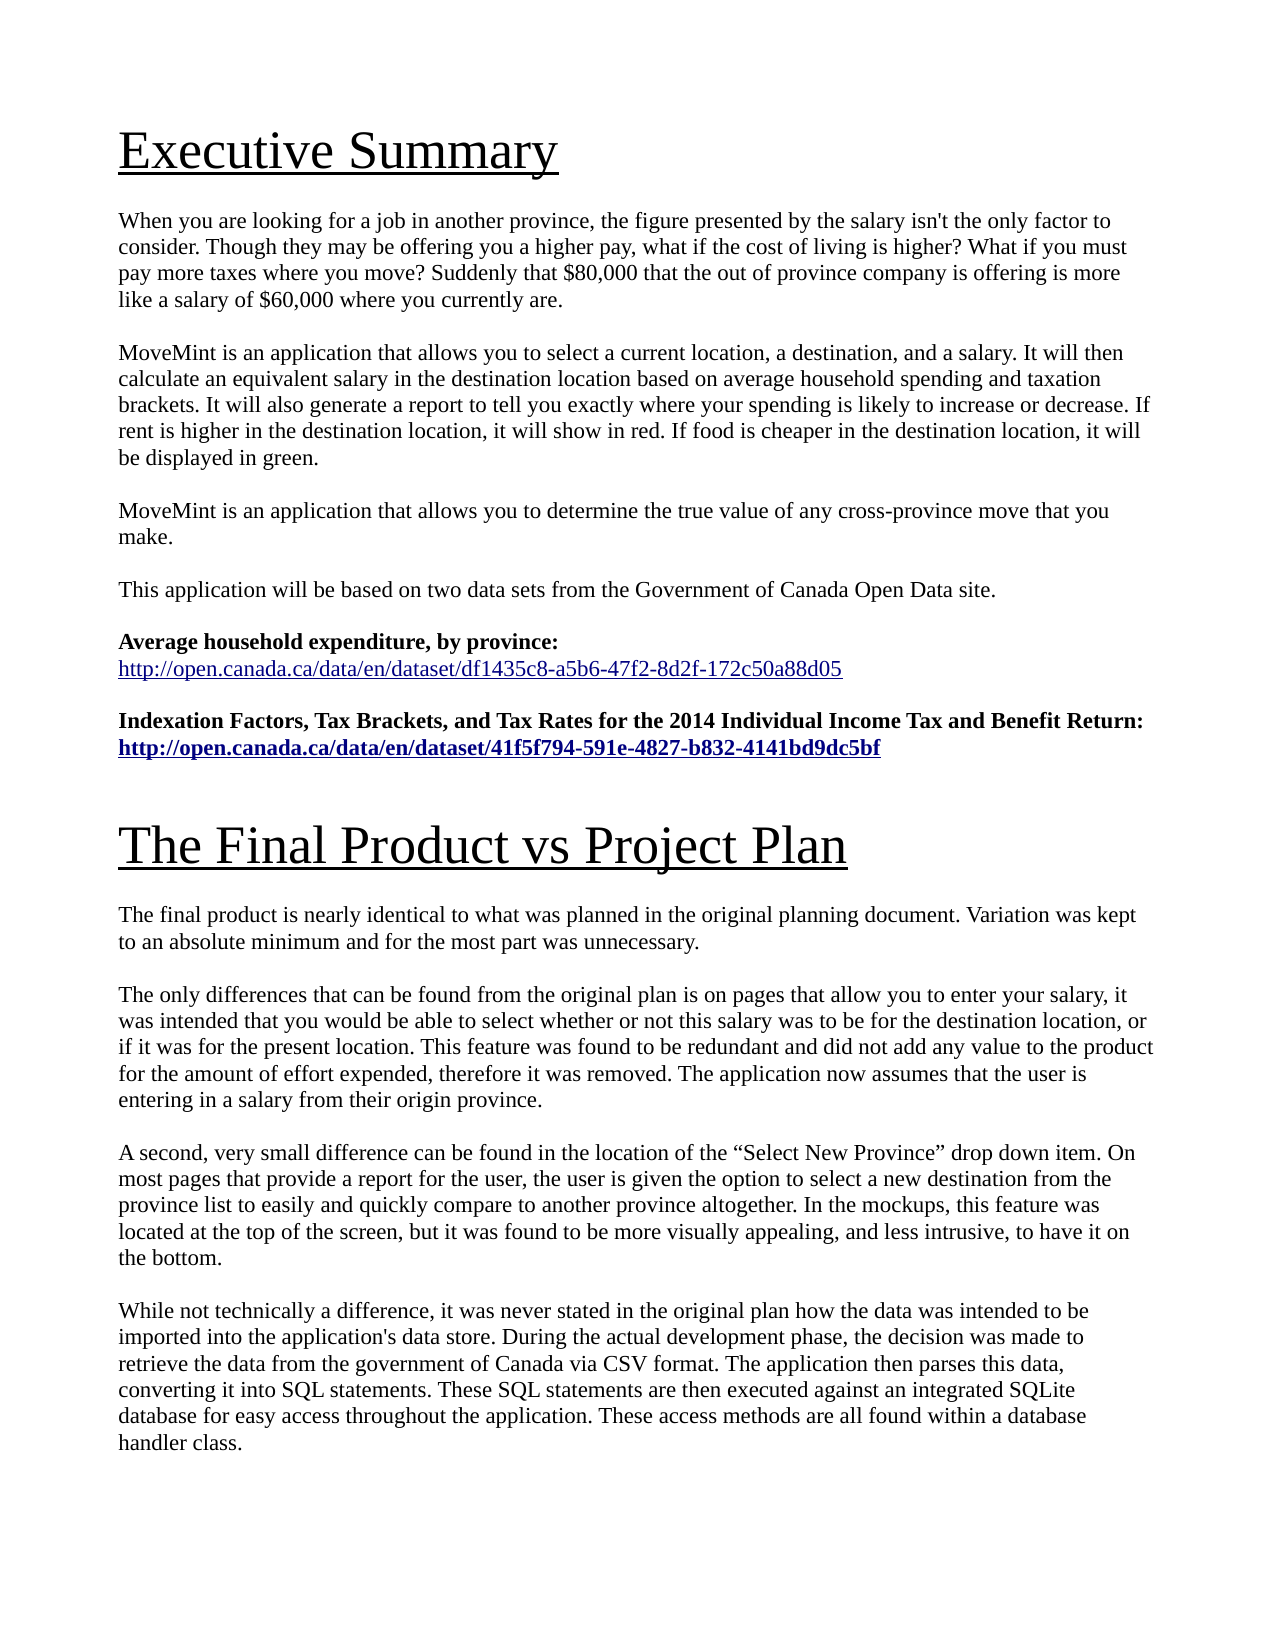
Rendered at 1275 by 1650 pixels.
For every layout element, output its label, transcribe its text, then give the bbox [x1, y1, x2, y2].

text The final product is nearly identical to what was planned in the original planning document. Variation was kept to an absolute minimum and for the most part was unnecessary. [118, 902, 1157, 954]
text MoveMint is an application that allows you to determine the true value of any cross-province move that you make. [118, 497, 1157, 549]
text A second, very small difference can be found in the location of the “Select New Province” drop down item. On most pages that provide a report for the user, the user is given the option to select a new destination from the province list to easily and quickly compare to another province altogether. In the mockups, this feature was located at the top of the screen, but it was found to be more visually appealing, and less intrusive, to have it on the bottom. [118, 1139, 1157, 1271]
text Average household expenditure, by province: [118, 628, 1157, 655]
text The only differences that can be found from the original plan is on pages that allow you to enter your salary, it was intended that you would be able to select whether or not this salary was to be for the destination location, or if it was for the present location. This feature was found to be redundant and did not add any value to the product for the amount of effort expended, therefore it was removed. The application now assumes that the user is entering in a salary from their origin province. [118, 981, 1157, 1112]
text Executive Summary [118, 118, 1157, 180]
text Indexation Factors, Tax Brackets, and Tax Rates for the 2014 Individual Income Tax and Benefit Return: [118, 707, 1157, 734]
text MoveMint is an application that allows you to select a current location, a destination, and a salary. It will then calculate an equivalent salary in the destination location based on average household spending and taxation brackets. It will also generate a report to tell you exactly where your spending is likely to increase or decrease. If rent is higher in the destination location, it will show in red. If food is cheaper in the destination location, it will be displayed in green. [118, 338, 1157, 470]
text The Final Product vs Project Plan [118, 813, 1157, 875]
text This application will be based on two data sets from the Government of Canada Open Data site. [118, 576, 1157, 602]
text While not technically a difference, it was never stated in the original plan how the data was intended to be imported into the application's data store. During the actual development phase, the decision was made to retrieve the data from the government of Canada via CSV format. The application then parses this data, converting it into SQL statements. These SQL statements are then executed against an integrated SQLite database for easy access throughout the application. These access methods are all found within a database handler class. [118, 1297, 1157, 1455]
text http://open.canada.ca/data/en/dataset/df1435c8-a5b6-47f2-8d2f-172c50a88d05 [118, 655, 1157, 681]
text http://open.canada.ca/data/en/dataset/41f5f794-591e-4827-b832-4141bd9dc5bf [118, 734, 1157, 760]
text When you are looking for a job in another province, the figure presented by the salary isn't the only factor to consider. Though they may be offering you a higher pay, what if the cost of living is higher? What if you must pay more taxes where you move? Suddenly that $80,000 that the out of province company is offering is more like a salary of $60,000 where you currently are. [118, 207, 1157, 312]
